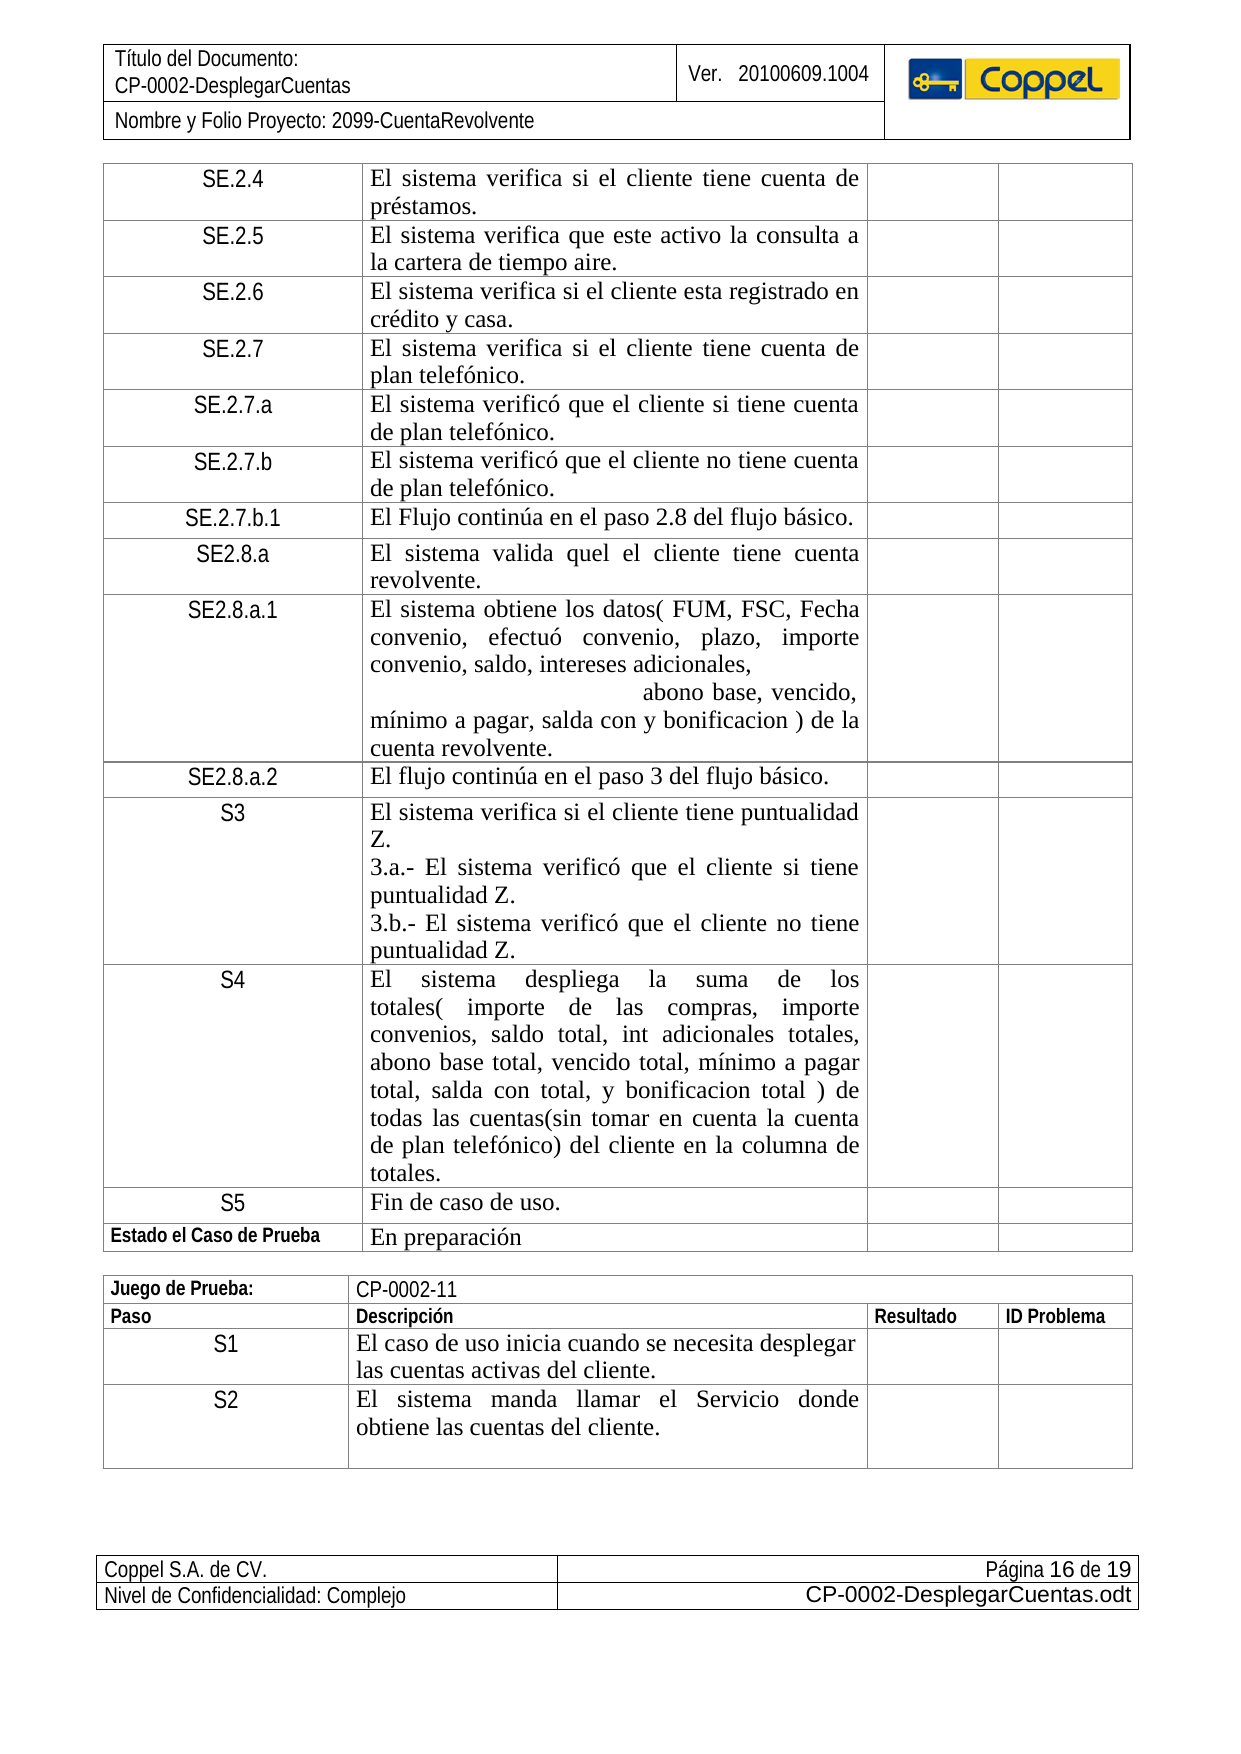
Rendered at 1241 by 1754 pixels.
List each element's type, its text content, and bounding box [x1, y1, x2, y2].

table_cell El flujo continúa en el paso 3 del flujo básico. [363, 763, 867, 797]
table_cell SE.2.7.b [104, 447, 362, 502]
table_cell El sistema verifica si el cliente tiene cuenta de préstamos. [363, 164, 867, 220]
table_cell SE.2.5 [104, 221, 362, 276]
table_cell SE.2.6 [104, 277, 362, 333]
table_cell [868, 539, 998, 594]
table_cell [999, 334, 1132, 389]
table_cell [868, 164, 998, 220]
table_cell [999, 1224, 1132, 1251]
table_cell Fin de caso de uso. [363, 1188, 867, 1222]
table_cell Estado el Caso de Prueba [104, 1224, 362, 1251]
table_cell El sistema obtiene los datos( FUM, FSC, Fecha convenio, efectuó convenio, plazo, importe convenio, saldo, intereses adicionales, abono base, vencido, mínimo a pagar, salda con y bonificacion ) de la cuenta revolvente. [363, 595, 867, 761]
table_header Juego de Prueba: [104, 1276, 348, 1303]
table_cell [999, 763, 1132, 797]
table_cell [999, 1329, 1132, 1384]
table_cell El caso de uso inicia cuando se necesita desplegar las cuentas activas del cliente. [349, 1329, 867, 1384]
table_cell El sistema verifica si el cliente tiene cuenta de plan telefónico. [363, 334, 867, 389]
table_cell En preparación [363, 1224, 867, 1251]
table_cell [868, 277, 998, 333]
table_cell SE.2.7 [104, 334, 362, 389]
table_cell [999, 447, 1132, 502]
table_cell El sistema verifica si el cliente tiene puntualidad Z. 3.a.- El sistema verificó que el cliente si tiene puntualidad Z. 3.b.- El sistema verificó que el cliente no tiene puntualidad Z. [363, 798, 867, 964]
table_cell Resultado [868, 1304, 998, 1328]
table_cell El Flujo continúa en el paso 2.8 del flujo básico. [363, 503, 867, 538]
table_cell [999, 798, 1132, 964]
table_cell [999, 503, 1132, 538]
table_cell El sistema verifica si el cliente esta registrado en crédito y casa. [363, 277, 867, 333]
table_cell [999, 1385, 1132, 1468]
table_cell [868, 221, 998, 276]
table_cell [868, 390, 998, 446]
table_cell [868, 334, 998, 389]
table_cell [868, 447, 998, 502]
table_cell [868, 1188, 998, 1222]
table_cell [999, 221, 1132, 276]
table_cell SE2.8.a.1 [104, 595, 362, 761]
table_cell El sistema verificó que el cliente si tiene cuenta de plan telefónico. [363, 390, 867, 446]
table_cell [999, 965, 1132, 1187]
table_header CP-0002-11 [349, 1276, 1132, 1303]
table_cell [868, 503, 998, 538]
table_cell Paso [104, 1304, 348, 1328]
table_cell S4 [104, 965, 362, 1187]
table_cell [999, 595, 1132, 761]
table_cell S3 [104, 798, 362, 964]
table_cell SE2.8.a.2 [104, 763, 362, 797]
table_cell [868, 1329, 998, 1384]
table_cell [868, 763, 998, 797]
table_cell [999, 1188, 1132, 1222]
table_cell El sistema verifica que este activo la consulta a la cartera de tiempo aire. [363, 221, 867, 276]
table_cell El sistema verificó que el cliente no tiene cuenta de plan telefónico. [363, 447, 867, 502]
table_cell [868, 798, 998, 964]
table_cell El sistema manda llamar el Servicio donde obtiene las cuentas del cliente. [349, 1385, 867, 1468]
table_cell [999, 164, 1132, 220]
table_cell [868, 595, 998, 761]
table_cell El sistema valida quel el cliente tiene cuenta revolvente. [363, 539, 867, 594]
table_cell S5 [104, 1188, 362, 1222]
table_cell [999, 277, 1132, 333]
table_cell [868, 965, 998, 1187]
table_cell ID Problema [999, 1304, 1132, 1328]
table_cell SE.2.4 [104, 164, 362, 220]
table_cell S2 [104, 1385, 348, 1468]
table_cell [868, 1224, 998, 1251]
table_cell [999, 539, 1132, 594]
table_cell SE.2.7.a [104, 390, 362, 446]
table_cell El sistema despliega la suma de los totales( importe de las compras, importe convenios, saldo total, int adicionales totales, abono base total, vencido total, mínimo a pagar total, salda con total, y bonificacion total ) de todas las cuentas(sin tomar en cuenta la cuenta de plan telefónico) del cliente en la columna de totales. [363, 965, 867, 1187]
table_cell Descripción [349, 1304, 867, 1328]
table_cell [999, 390, 1132, 446]
table_cell SE.2.7.b.1 [104, 503, 362, 538]
table_cell [868, 1385, 998, 1468]
table_cell SE2.8.a [104, 539, 362, 594]
table_cell S1 [104, 1329, 348, 1384]
